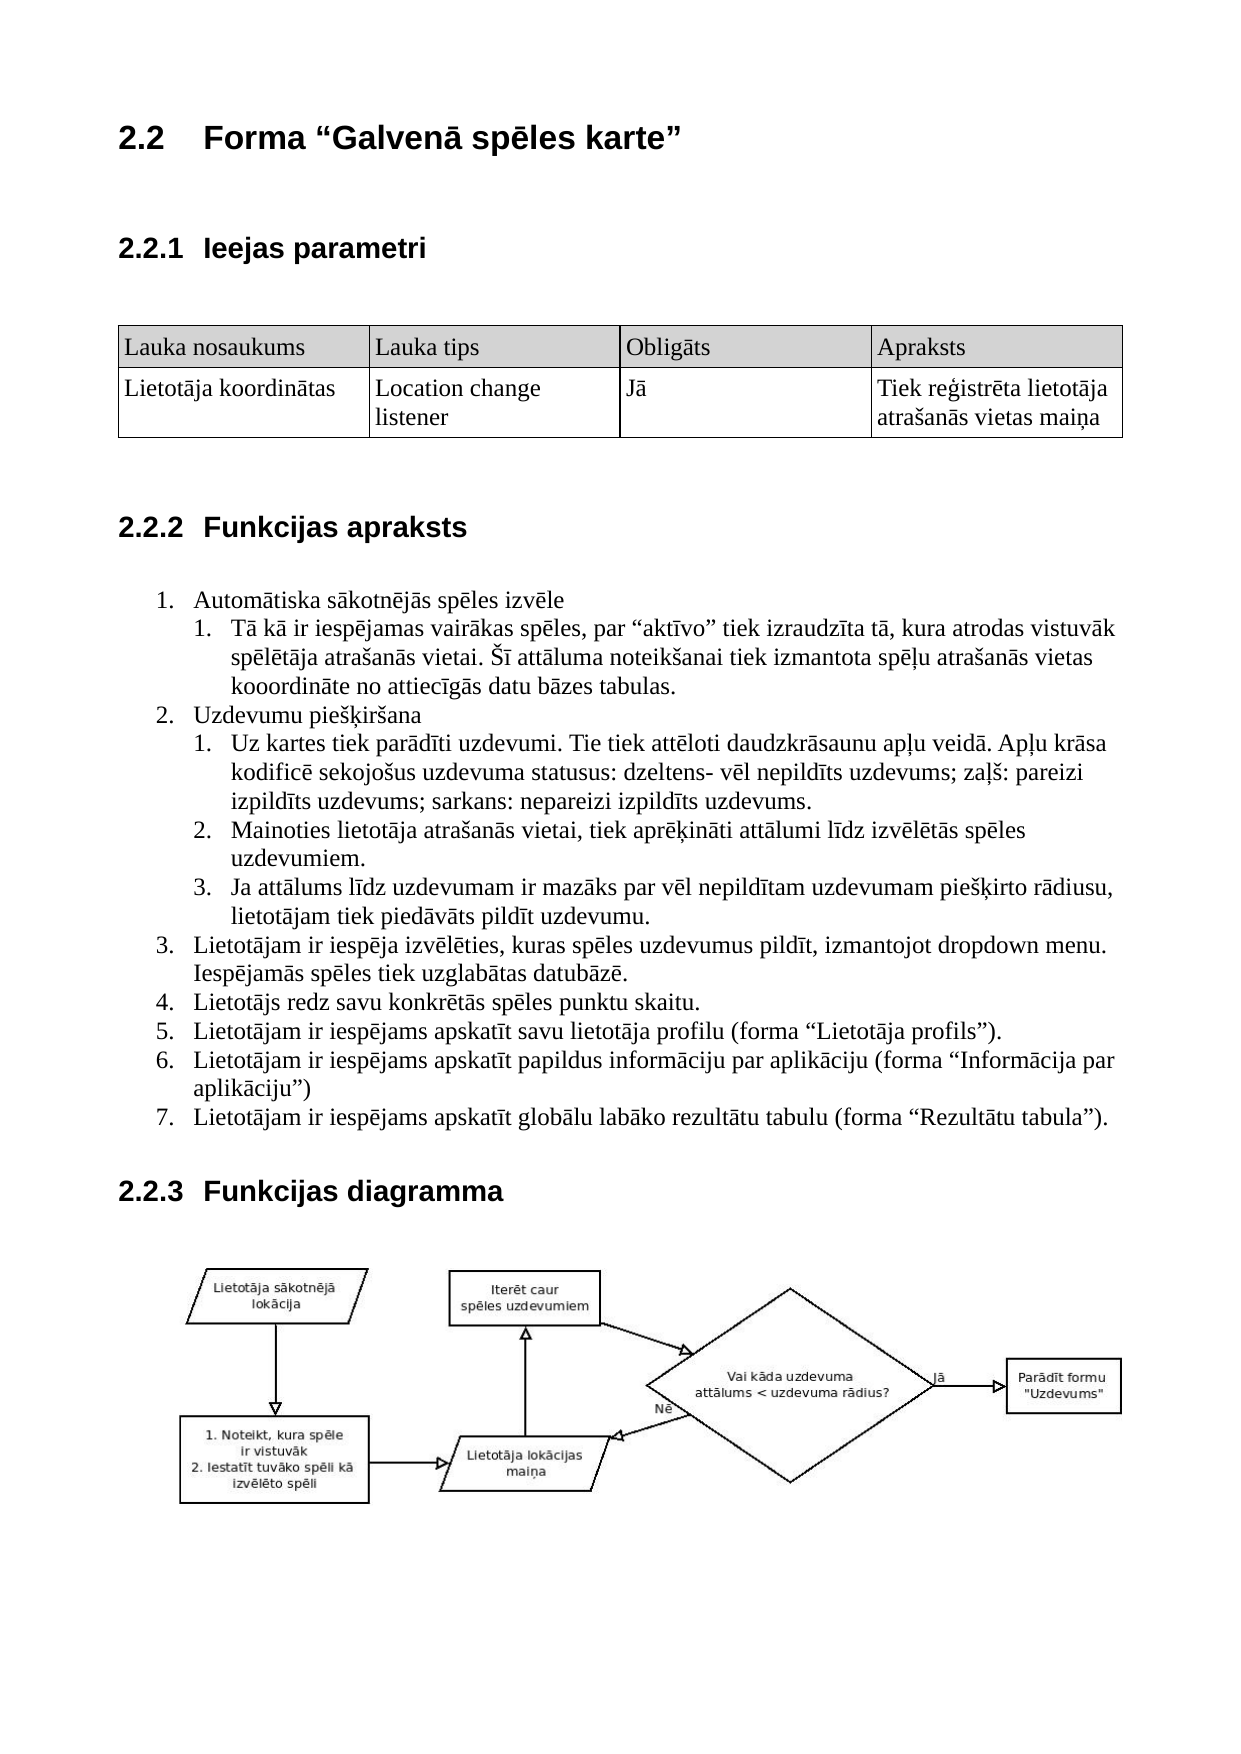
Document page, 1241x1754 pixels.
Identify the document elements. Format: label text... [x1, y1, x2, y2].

subtitle Ieejas parametri [118, 231, 1122, 265]
table_header Apraksts [872, 326, 1122, 367]
list Ja attālums līdz uzdevumam ir mazāks par vēl nepildītam uzdevumam piešķirto rādiusu, lietotājam tiek piedāvāts pildīt uzdevumu. [193, 872, 1122, 930]
list Lietotājs redz savu konkrētās spēles punktu skaitu. [156, 987, 1122, 1016]
table_header Lauka nosaukums [119, 326, 369, 367]
list Mainoties lietotāja atrašanās vietai, tiek aprēķināti attālumi līdz izvēlētās spēles uzdevumiem. [193, 815, 1122, 872]
table_header Obligāts [621, 326, 871, 367]
list Automātiska sākotnējās spēles izvēle [156, 585, 1122, 613]
picture [179, 1268, 1123, 1506]
table_cell Location change listener [370, 368, 619, 437]
subtitle Funkcijas diagramma [118, 1174, 1122, 1208]
subtitle Forma “Galvenā spēles karte” [118, 118, 1122, 157]
table_cell Jā [621, 368, 871, 437]
table_header Lauka tips [370, 326, 619, 367]
list Uzdevumu piešķiršana [156, 700, 1122, 728]
list Lietotājam ir iespējams apskatīt papildus informāciju par aplikāciju (forma “Informācija par aplikāciju”) [156, 1045, 1122, 1102]
list Lietotājam ir iespējams apskatīt globālu labāko rezultātu tabulu (forma “Rezultātu tabula”). [156, 1102, 1122, 1131]
table_cell Tiek reģistrēta lietotāja atrašanās vietas maiņa [872, 368, 1122, 437]
list Lietotājam ir iespējams apskatīt savu lietotāja profilu (forma “Lietotāja profils”). [156, 1016, 1122, 1045]
table_cell Lietotāja koordinātas [119, 368, 369, 437]
list Uz kartes tiek parādīti uzdevumi. Tie tiek attēloti daudzkrāsaunu apļu veidā. Apļu krāsa kodificē sekojošus uzdevuma statusus: dzeltens- vēl nepildīts uzdevums; zaļš: pareizi izpildīts uzdevums; sarkans: nepareizi izpildīts uzdevums. [193, 728, 1122, 815]
subtitle Funkcijas apraksts [118, 510, 1122, 543]
list Tā kā ir iespējamas vairākas spēles, par “aktīvo” tiek izraudzīta tā, kura atrodas vistuvāk spēlētāja atrašanās vietai. Šī attāluma noteikšanai tiek izmantota spēļu atrašanās vietas kooordināte no attiecīgās datu bāzes tabulas. [193, 613, 1122, 700]
list Lietotājam ir iespēja izvēlēties, kuras spēles uzdevumus pildīt, izmantojot dropdown menu. Iespējamās spēles tiek uzglabātas datubāzē. [156, 930, 1122, 987]
